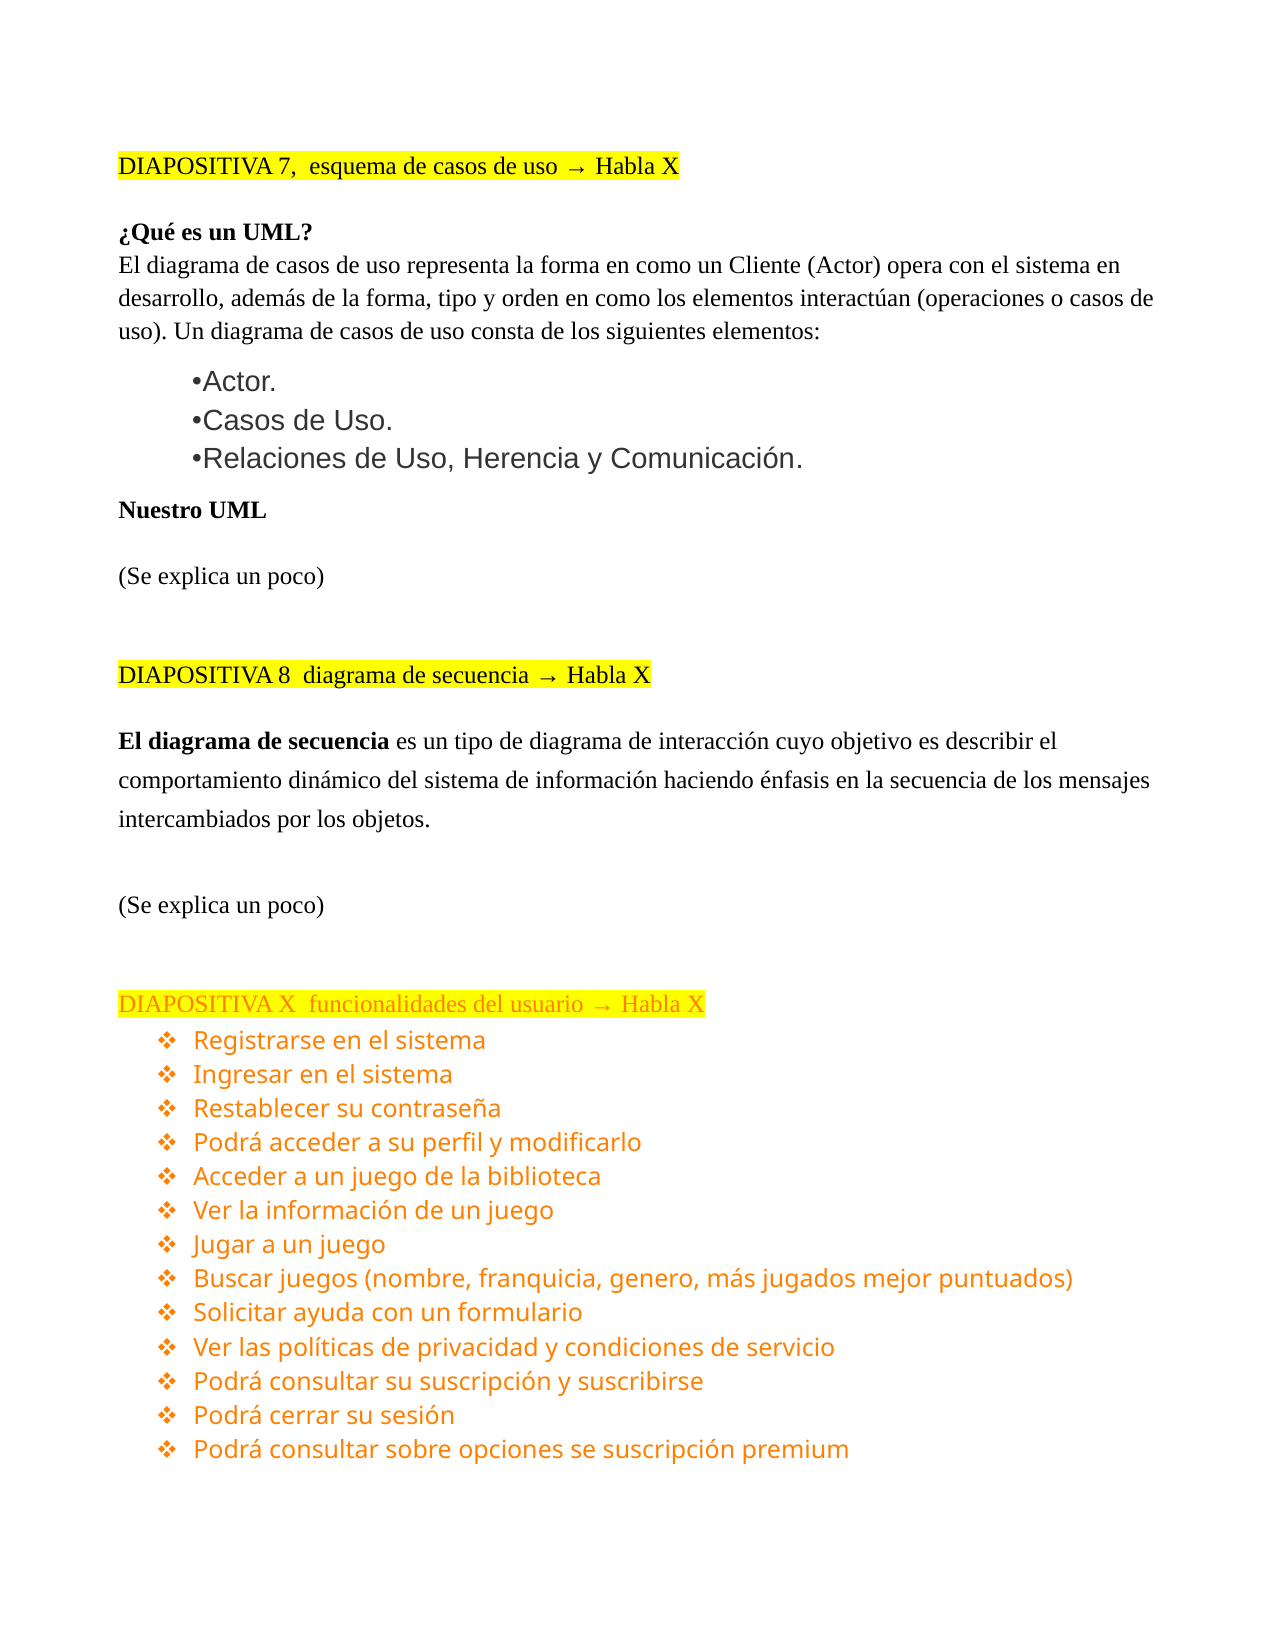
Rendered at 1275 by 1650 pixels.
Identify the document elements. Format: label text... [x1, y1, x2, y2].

text (Se explica un poco) [118, 891, 1157, 919]
list Podrá consultar su suscripción y suscribirse [156, 1363, 1157, 1397]
list Jugar a un juego [156, 1227, 1157, 1261]
text DIAPOSITIVA 7, esquema de casos de uso → Habla X [118, 151, 1157, 180]
list Ver las políticas de privacidad y condiciones de servicio [156, 1329, 1157, 1363]
list Relaciones de Uso, Herencia y Comunicación. [118, 441, 1157, 475]
list Podrá cerrar su sesión [156, 1397, 1157, 1431]
text DIAPOSITIVA 8 diagrama de secuencia → Habla X [118, 660, 1157, 688]
list Solicitar ayuda con un formulario [156, 1295, 1157, 1329]
list Podrá consultar sobre opciones se suscripción premium [156, 1431, 1157, 1465]
list Actor. [118, 364, 1157, 398]
list Ingresar en el sistema [156, 1057, 1157, 1091]
list Podrá acceder a su perfil y modificarlo [156, 1125, 1157, 1159]
list Restablecer su contraseña [156, 1091, 1157, 1125]
text (Se explica un poco) [118, 561, 1157, 589]
text DIAPOSITIVA X funcionalidades del usuario → Habla X [118, 989, 1157, 1018]
list Registrarse en el sistema [156, 1023, 1157, 1057]
text Nuestro UML [118, 495, 1157, 523]
text El diagrama de casos de uso representa la forma en como un Cliente (Actor) opera con el sistema en desarrollo, además de la forma, tipo y orden en como los elementos interactúan (operaciones o casos de uso). Un diagrama de casos de uso consta de los siguientes elementos: [118, 250, 1157, 345]
text El diagrama de secuencia es un tipo de diagrama de interacción cuyo objetivo es describir el comportamiento dinámico del sistema de información haciendo énfasis en la secuencia de los mensajes intercambiados por los objetos. [118, 726, 1157, 833]
list Ver la información de un juego [156, 1193, 1157, 1227]
list Acceder a un juego de la biblioteca [156, 1159, 1157, 1193]
text ¿Qué es un UML? [118, 217, 1157, 246]
list Casos de Uso. [118, 403, 1157, 436]
list Buscar juegos (nombre, franquicia, genero, más jugados mejor puntuados) [156, 1261, 1157, 1295]
